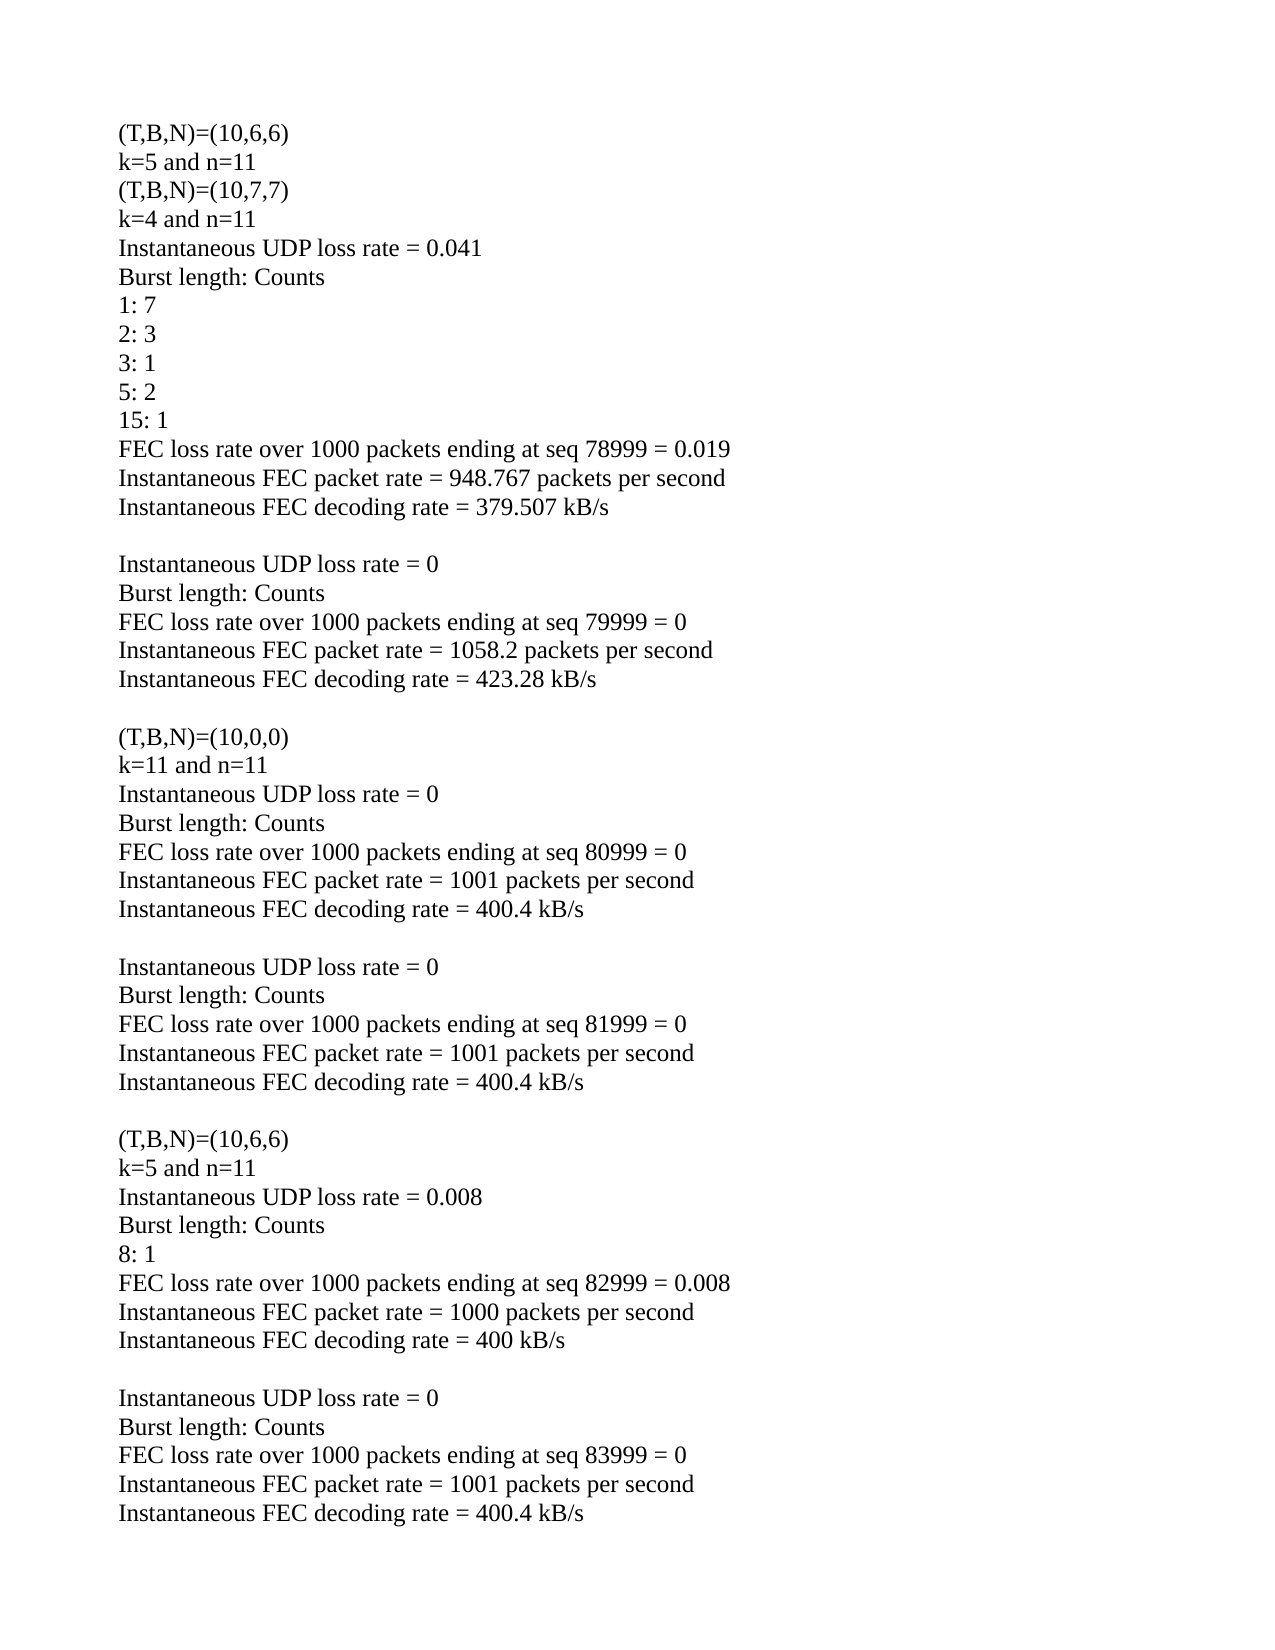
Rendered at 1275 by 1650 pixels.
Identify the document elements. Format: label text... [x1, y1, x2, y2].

text FEC loss rate over 1000 packets ending at seq 79999 = 0 [118, 607, 1157, 636]
text Instantaneous FEC decoding rate = 423.28 kB/s [118, 664, 1157, 693]
text Instantaneous UDP loss rate = 0 [118, 952, 1157, 981]
text 2: 3 [118, 319, 1157, 348]
text k=11 and n=11 [118, 751, 1157, 779]
text FEC loss rate over 1000 packets ending at seq 78999 = 0.019 [118, 434, 1157, 463]
text (T,B,N)=(10,6,6) [118, 1124, 1157, 1153]
text Instantaneous FEC decoding rate = 379.507 kB/s [118, 492, 1157, 521]
text Burst length: Counts [118, 1211, 1157, 1239]
text Instantaneous FEC packet rate = 1001 packets per second [118, 1469, 1157, 1498]
text Instantaneous FEC decoding rate = 400 kB/s [118, 1326, 1157, 1354]
text FEC loss rate over 1000 packets ending at seq 82999 = 0.008 [118, 1268, 1157, 1297]
text (T,B,N)=(10,6,6) [118, 118, 1157, 147]
text Instantaneous FEC packet rate = 1001 packets per second [118, 866, 1157, 894]
text Instantaneous UDP loss rate = 0 [118, 1383, 1157, 1412]
text FEC loss rate over 1000 packets ending at seq 83999 = 0 [118, 1441, 1157, 1469]
text Instantaneous FEC decoding rate = 400.4 kB/s [118, 1498, 1157, 1527]
text 1: 7 [118, 291, 1157, 319]
text 5: 2 [118, 377, 1157, 406]
text Instantaneous FEC packet rate = 1000 packets per second [118, 1297, 1157, 1326]
text FEC loss rate over 1000 packets ending at seq 81999 = 0 [118, 1009, 1157, 1038]
text Instantaneous FEC decoding rate = 400.4 kB/s [118, 1067, 1157, 1096]
text Instantaneous UDP loss rate = 0 [118, 549, 1157, 578]
text Burst length: Counts [118, 262, 1157, 291]
text 15: 1 [118, 406, 1157, 434]
text Instantaneous UDP loss rate = 0.041 [118, 233, 1157, 262]
text Burst length: Counts [118, 808, 1157, 837]
text k=5 and n=11 [118, 147, 1157, 176]
text k=5 and n=11 [118, 1153, 1157, 1182]
text Burst length: Counts [118, 578, 1157, 607]
text Instantaneous FEC packet rate = 948.767 packets per second [118, 463, 1157, 492]
text Instantaneous UDP loss rate = 0 [118, 779, 1157, 808]
text Instantaneous FEC packet rate = 1001 packets per second [118, 1038, 1157, 1067]
text Instantaneous UDP loss rate = 0.008 [118, 1182, 1157, 1211]
text k=4 and n=11 [118, 204, 1157, 233]
text Burst length: Counts [118, 1412, 1157, 1441]
text FEC loss rate over 1000 packets ending at seq 80999 = 0 [118, 837, 1157, 866]
text (T,B,N)=(10,0,0) [118, 722, 1157, 751]
text 8: 1 [118, 1239, 1157, 1268]
text Instantaneous FEC packet rate = 1058.2 packets per second [118, 636, 1157, 664]
text Burst length: Counts [118, 981, 1157, 1009]
text (T,B,N)=(10,7,7) [118, 176, 1157, 204]
text 3: 1 [118, 348, 1157, 377]
text Instantaneous FEC decoding rate = 400.4 kB/s [118, 894, 1157, 923]
